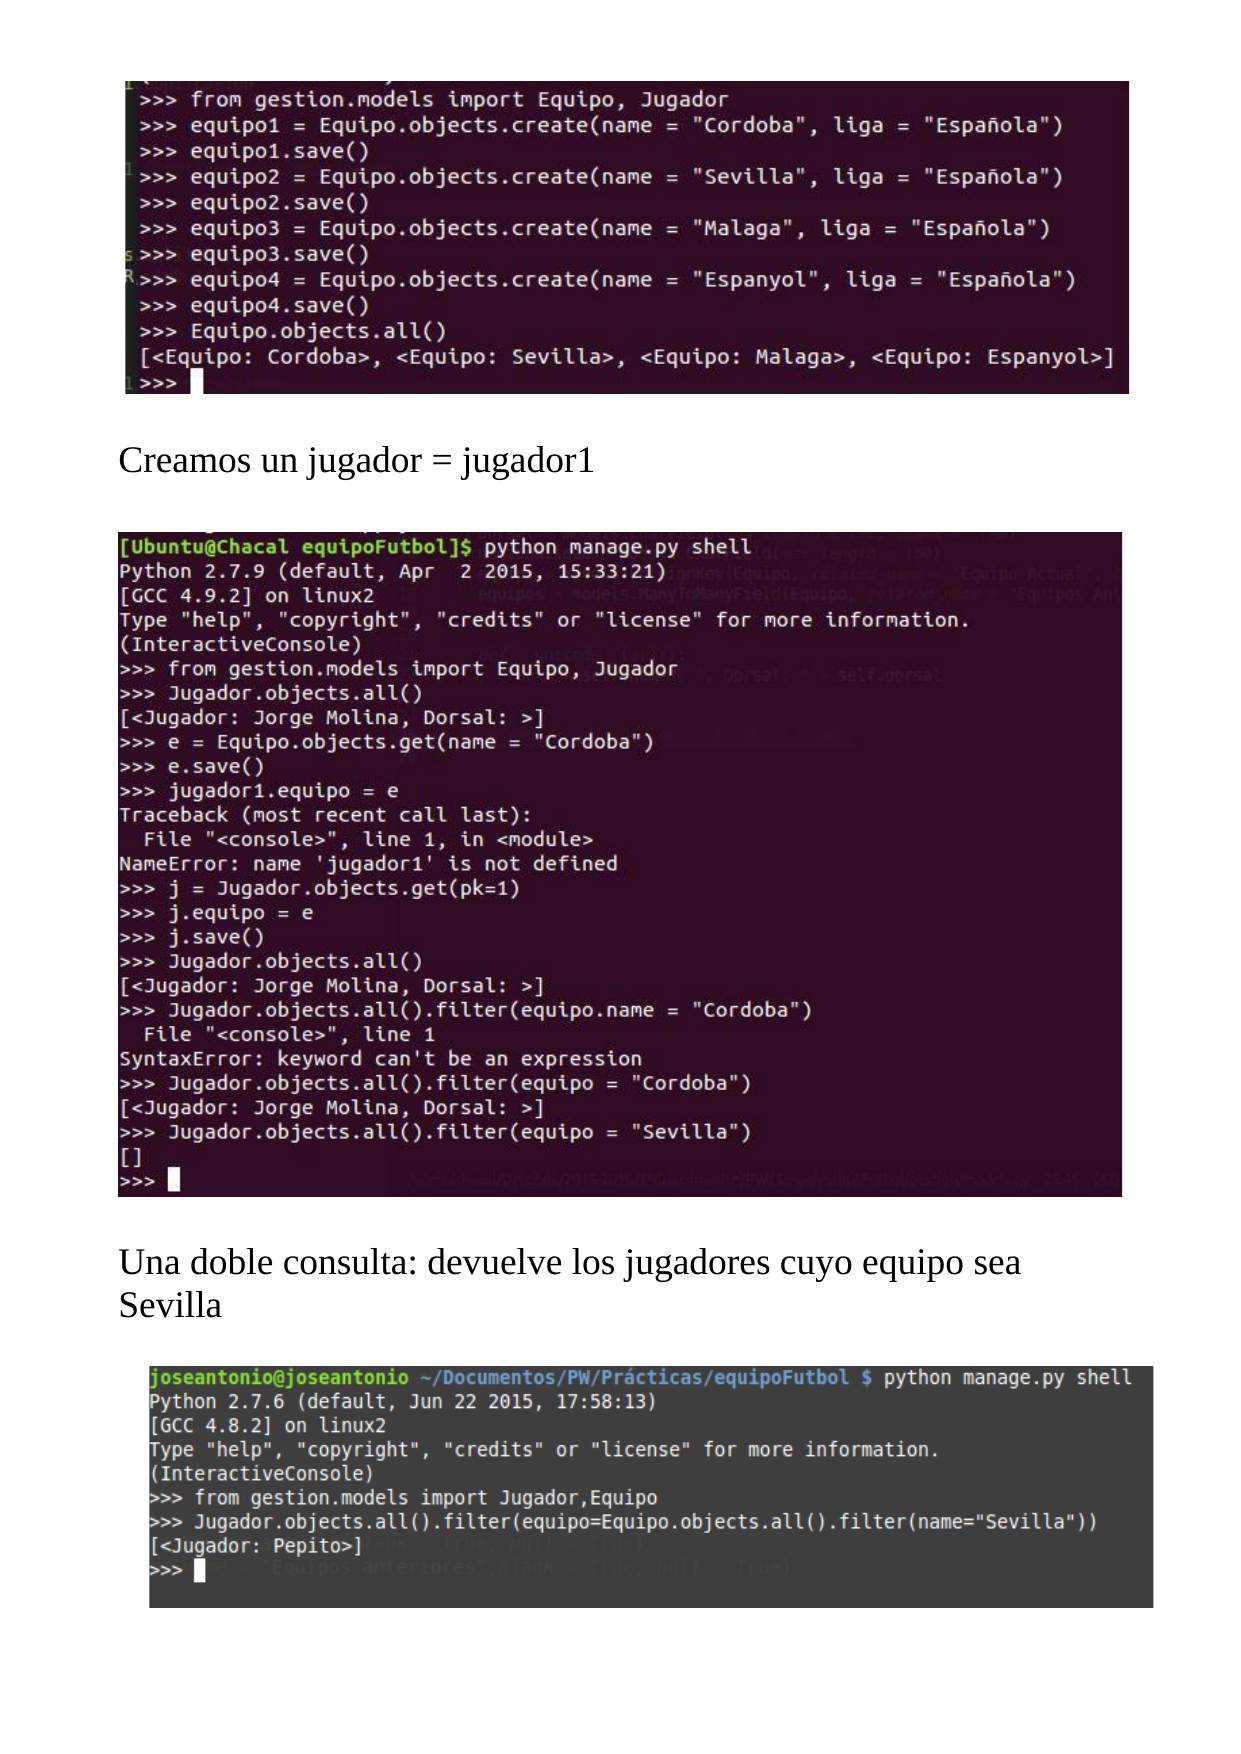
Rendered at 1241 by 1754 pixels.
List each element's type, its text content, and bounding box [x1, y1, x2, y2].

picture [118, 532, 1123, 1197]
text Creamos un jugador = jugador1 [118, 437, 1122, 480]
picture [125, 81, 1130, 394]
text Una doble consulta: devuelve los jugadores cuyo equipo sea Sevilla [118, 1239, 1122, 1326]
picture [149, 1366, 1154, 1608]
